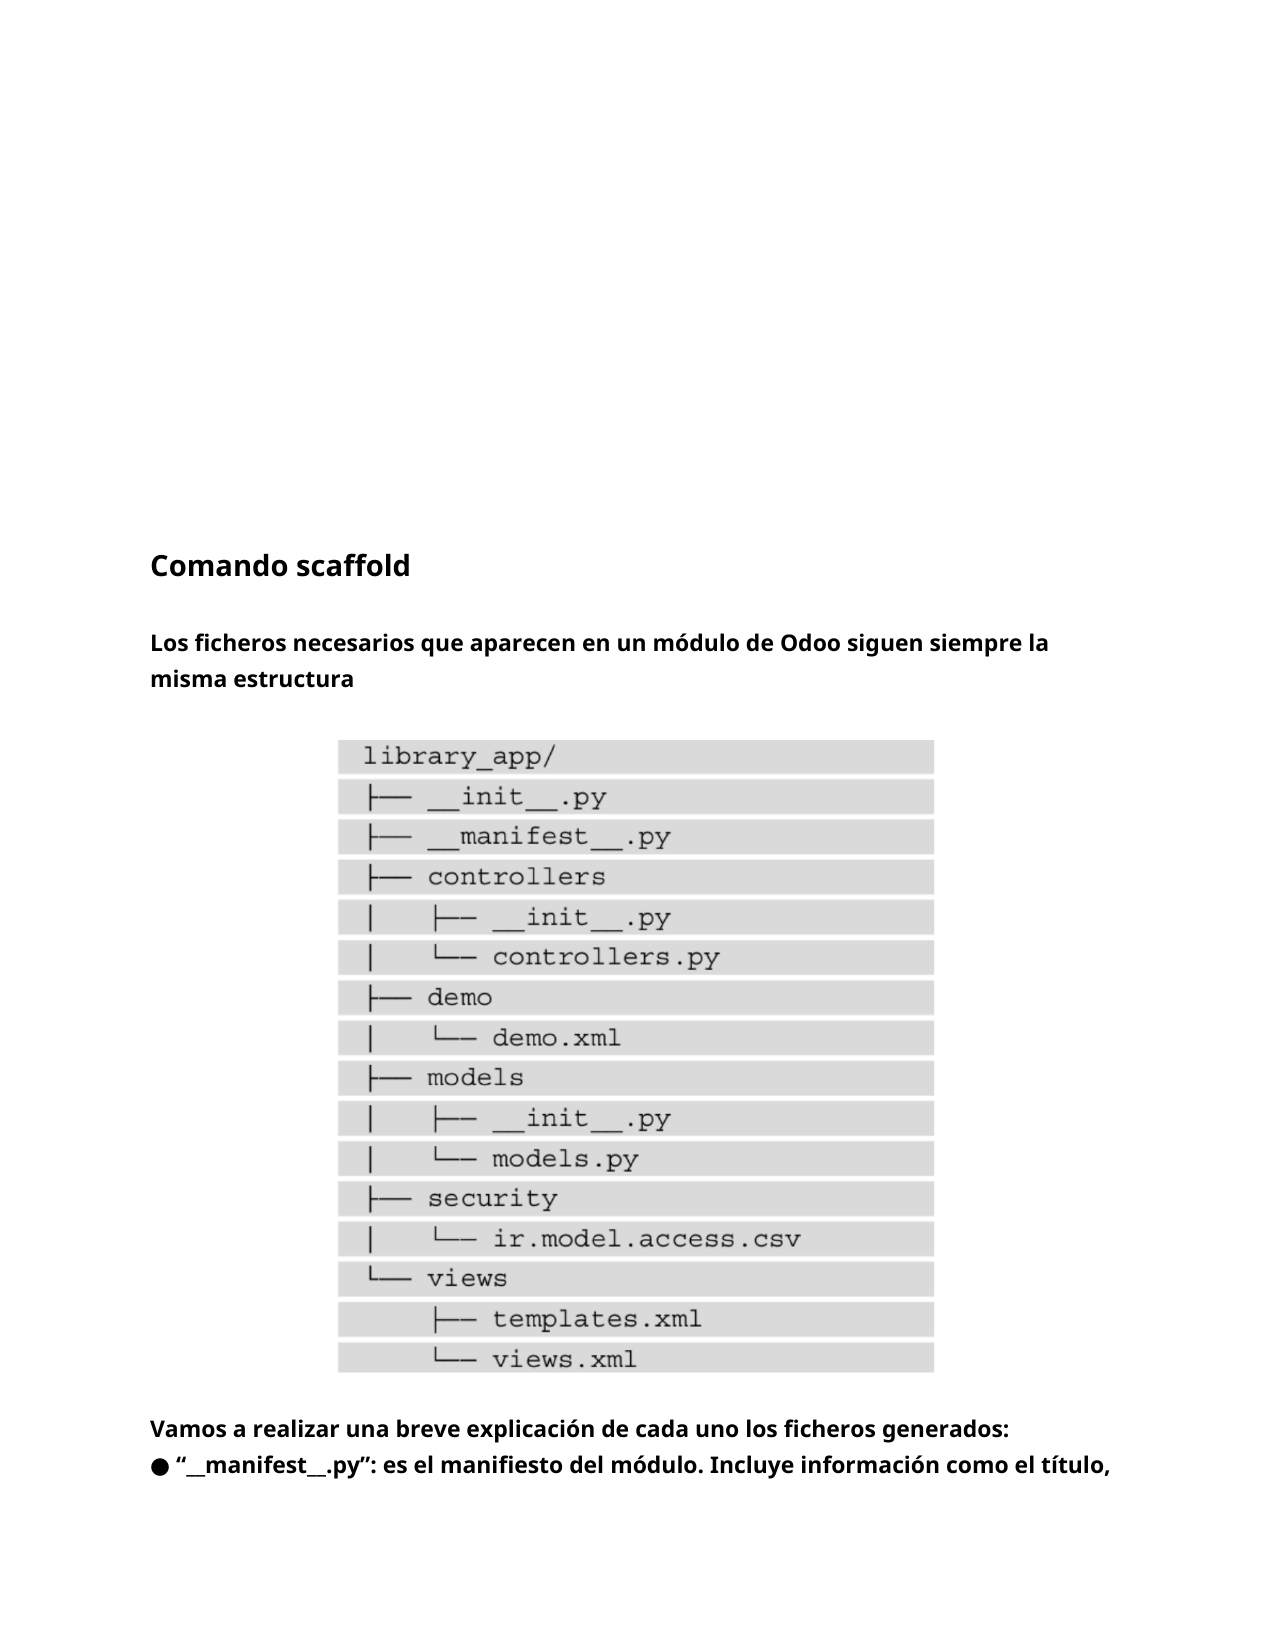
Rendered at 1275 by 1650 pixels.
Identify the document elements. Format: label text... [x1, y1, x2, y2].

text Los ficheros necesarios que aparecen en un módulo de Odoo siguen siempre la misma estructura [150, 627, 1125, 694]
text Comando scaffold [150, 545, 1125, 585]
text ● “__manifest__.py”: es el manifiesto del módulo. Incluye información como el título, [150, 1449, 1125, 1481]
text Vamos a realizar una breve explicación de cada uno los ficheros generados: [150, 1413, 1125, 1445]
picture [337, 734, 938, 1374]
